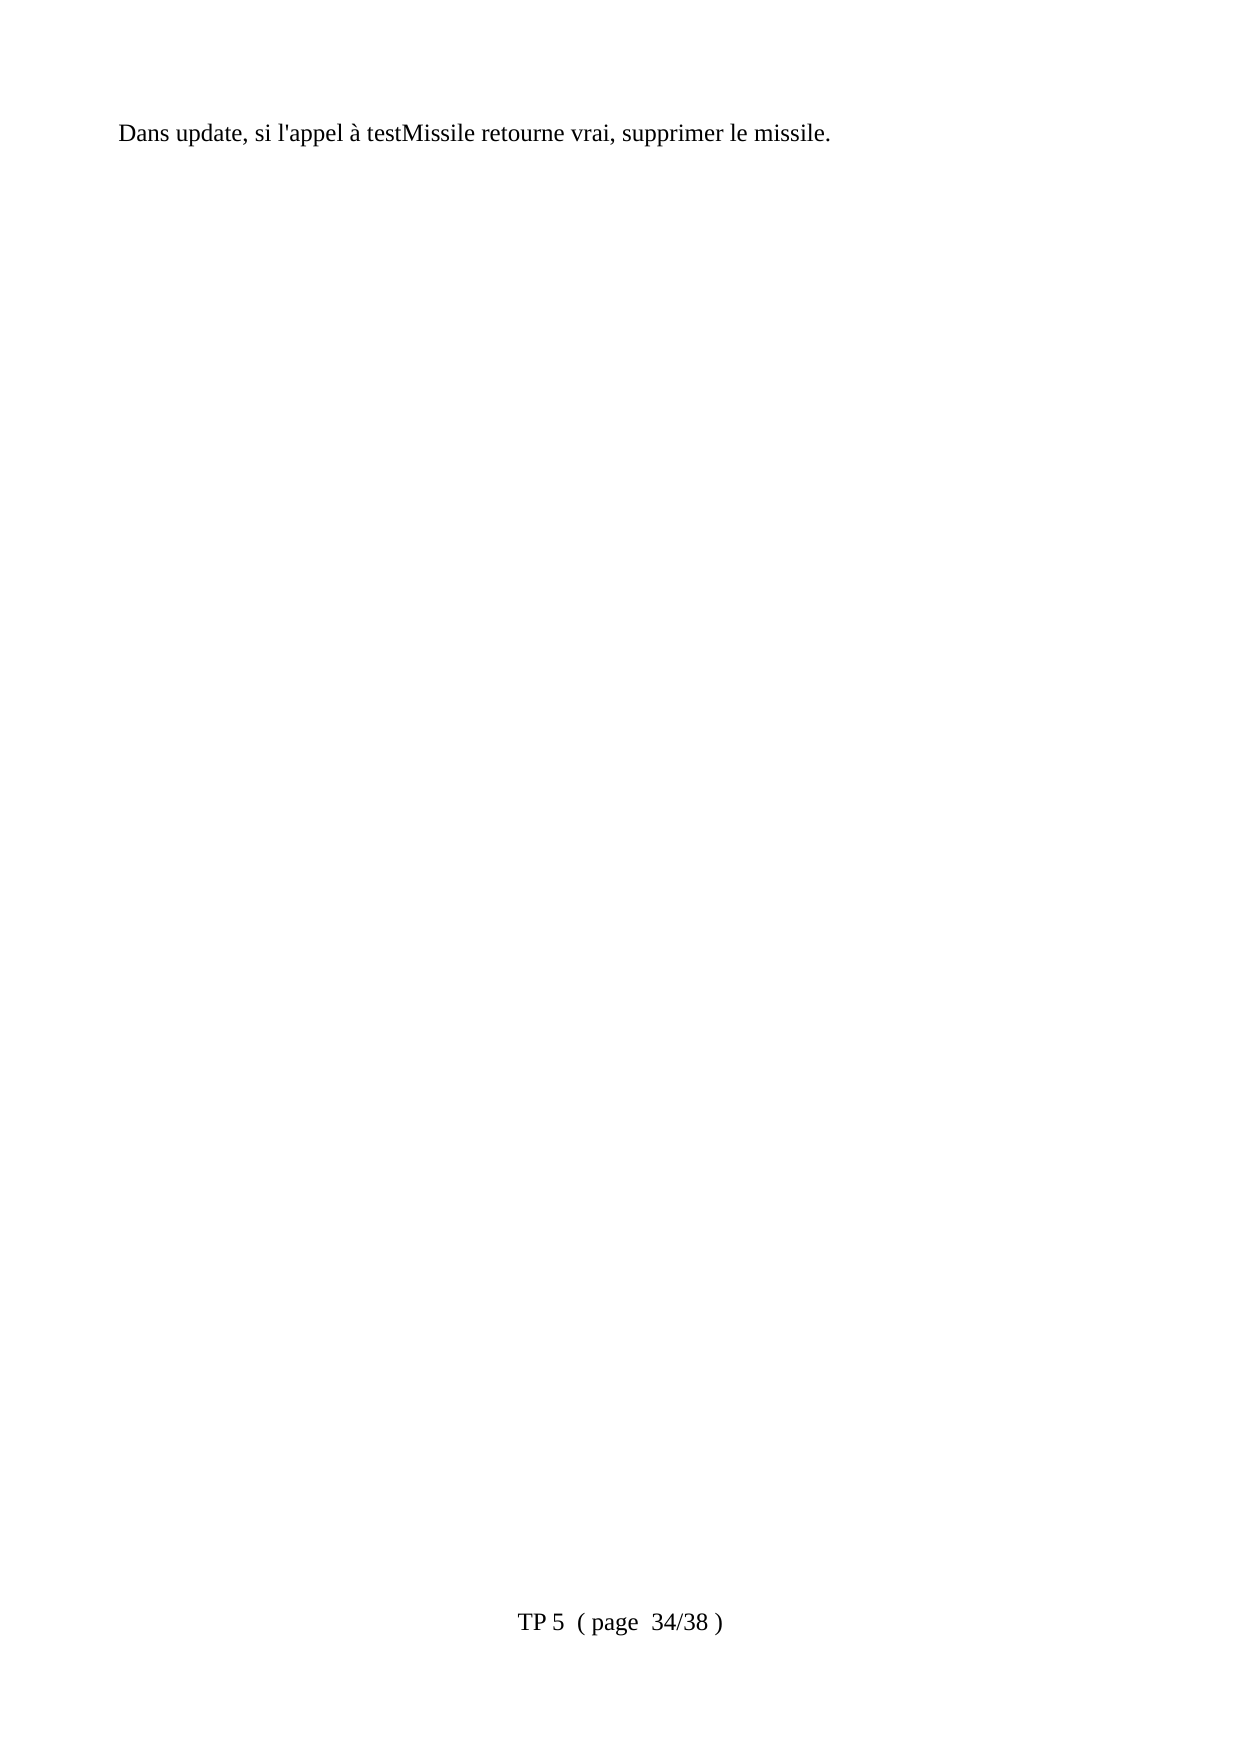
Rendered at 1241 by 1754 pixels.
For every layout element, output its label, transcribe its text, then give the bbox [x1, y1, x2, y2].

text Dans update, si l'appel à testMissile retourne vrai, supprimer le missile. [118, 118, 1122, 147]
